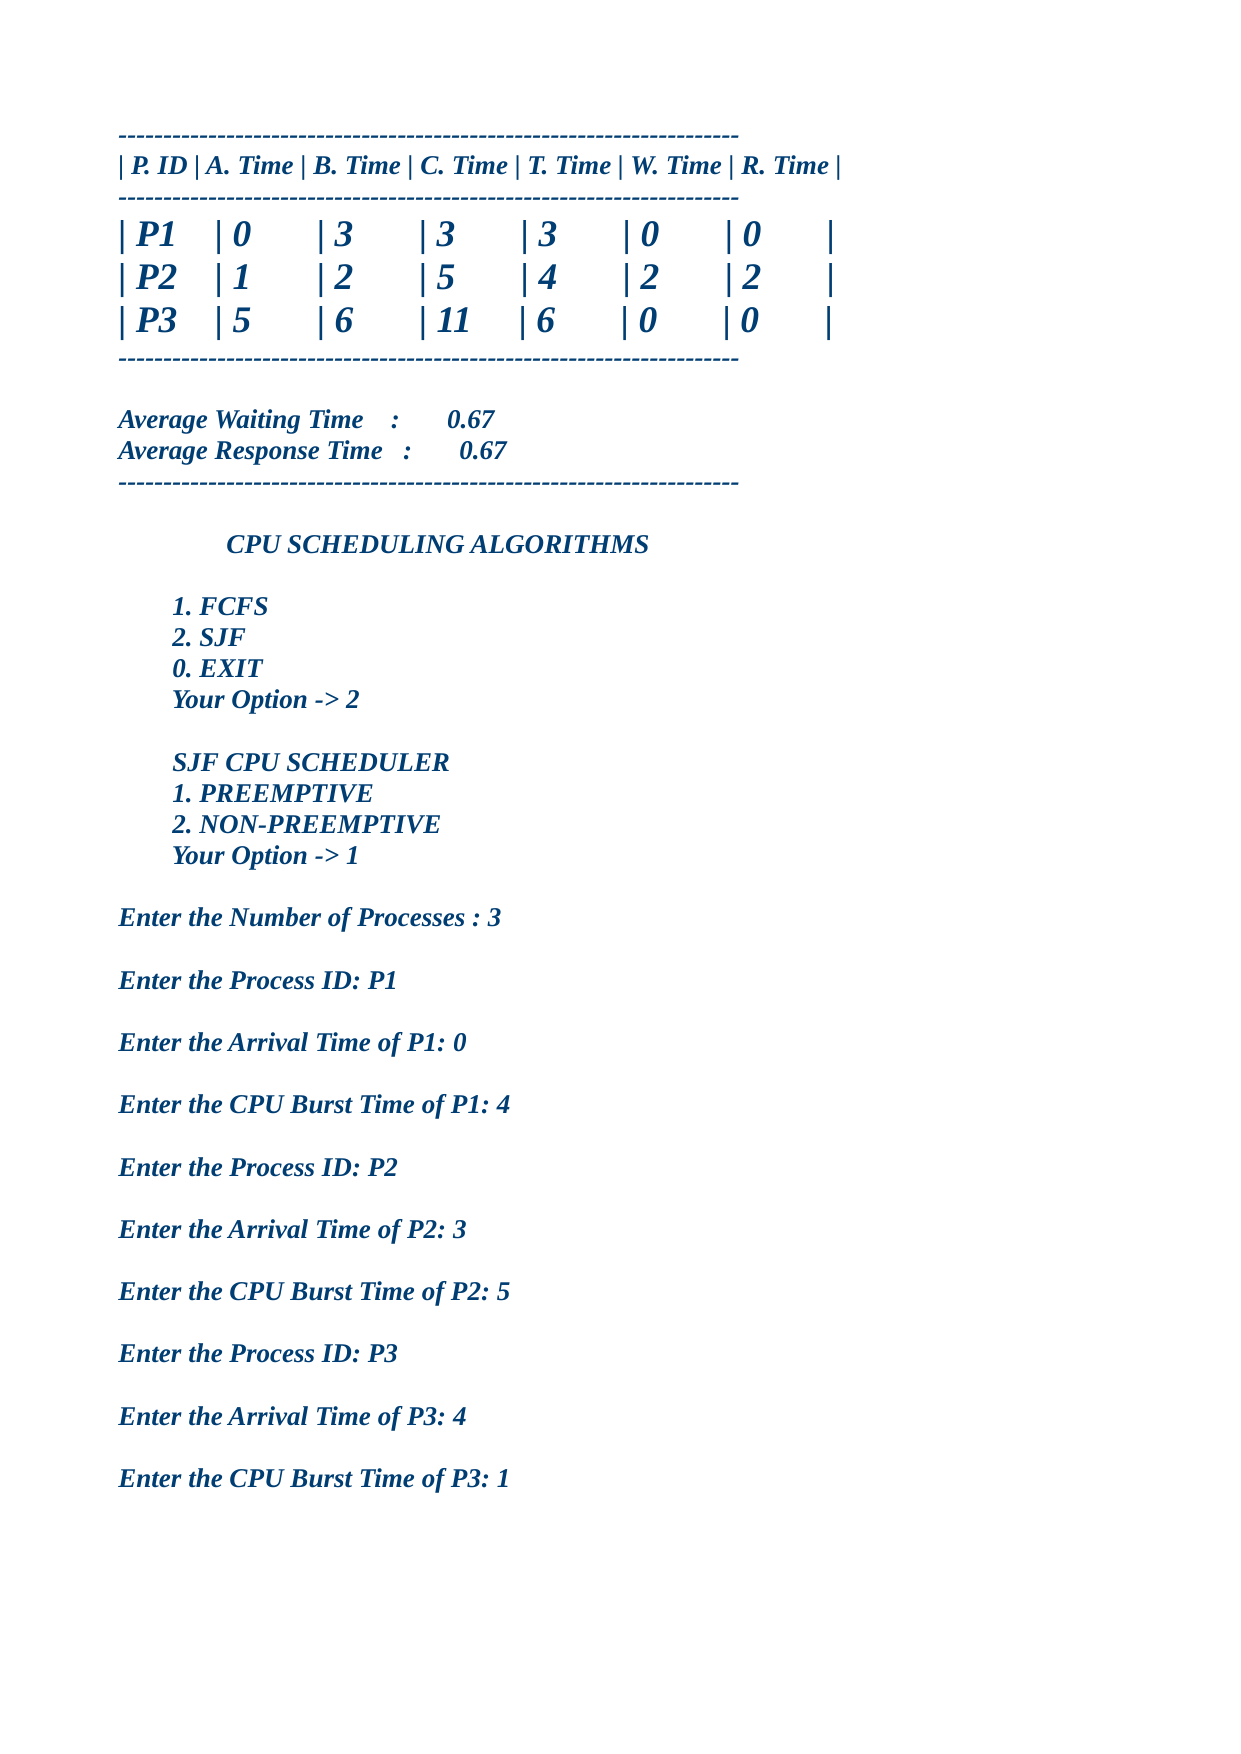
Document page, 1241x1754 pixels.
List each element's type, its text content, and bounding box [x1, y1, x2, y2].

text 0. EXIT [118, 652, 1122, 683]
text Enter the CPU Burst Time of P2: 5 [118, 1275, 1122, 1306]
text | P. ID | A. Time | B. Time | C. Time | T. Time | W. Time | R. Time | [118, 149, 1122, 180]
text | P2 | 1 | 2 | 5 | 4 | 2 | 2 | [118, 255, 1122, 298]
text --------------------------------------------------------------------- [118, 118, 1122, 149]
text Enter the Process ID: P1 [118, 964, 1122, 995]
text 2. SJF [118, 621, 1122, 652]
text | P3 | 5 | 6 | 11 | 6 | 0 | 0 | [118, 298, 1122, 341]
text Enter the CPU Burst Time of P3: 1 [118, 1462, 1122, 1493]
text 2. NON-PREEMPTIVE [118, 808, 1122, 839]
text Enter the Arrival Time of P2: 3 [118, 1213, 1122, 1244]
text Enter the Arrival Time of P1: 0 [118, 1026, 1122, 1057]
text Your Option -> 2 [118, 683, 1122, 715]
text 1. FCFS [118, 590, 1122, 621]
text SJF CPU SCHEDULER [118, 746, 1122, 777]
text Average Waiting Time : 0.67 [118, 403, 1122, 434]
text Enter the Process ID: P3 [118, 1338, 1122, 1369]
text | P1 | 0 | 3 | 3 | 3 | 0 | 0 | [118, 212, 1122, 255]
text CPU SCHEDULING ALGORITHMS [118, 528, 1122, 559]
text Average Response Time : 0.67 [118, 434, 1122, 466]
text Your Option -> 1 [118, 839, 1122, 870]
text Enter the CPU Burst Time of P1: 4 [118, 1088, 1122, 1119]
text 1. PREEMPTIVE [118, 777, 1122, 808]
text --------------------------------------------------------------------- [118, 466, 1122, 497]
text --------------------------------------------------------------------- [118, 341, 1122, 372]
text Enter the Process ID: P2 [118, 1151, 1122, 1182]
text Enter the Number of Processes : 3 [118, 902, 1122, 933]
text Enter the Arrival Time of P3: 4 [118, 1400, 1122, 1431]
text --------------------------------------------------------------------- [118, 180, 1122, 212]
